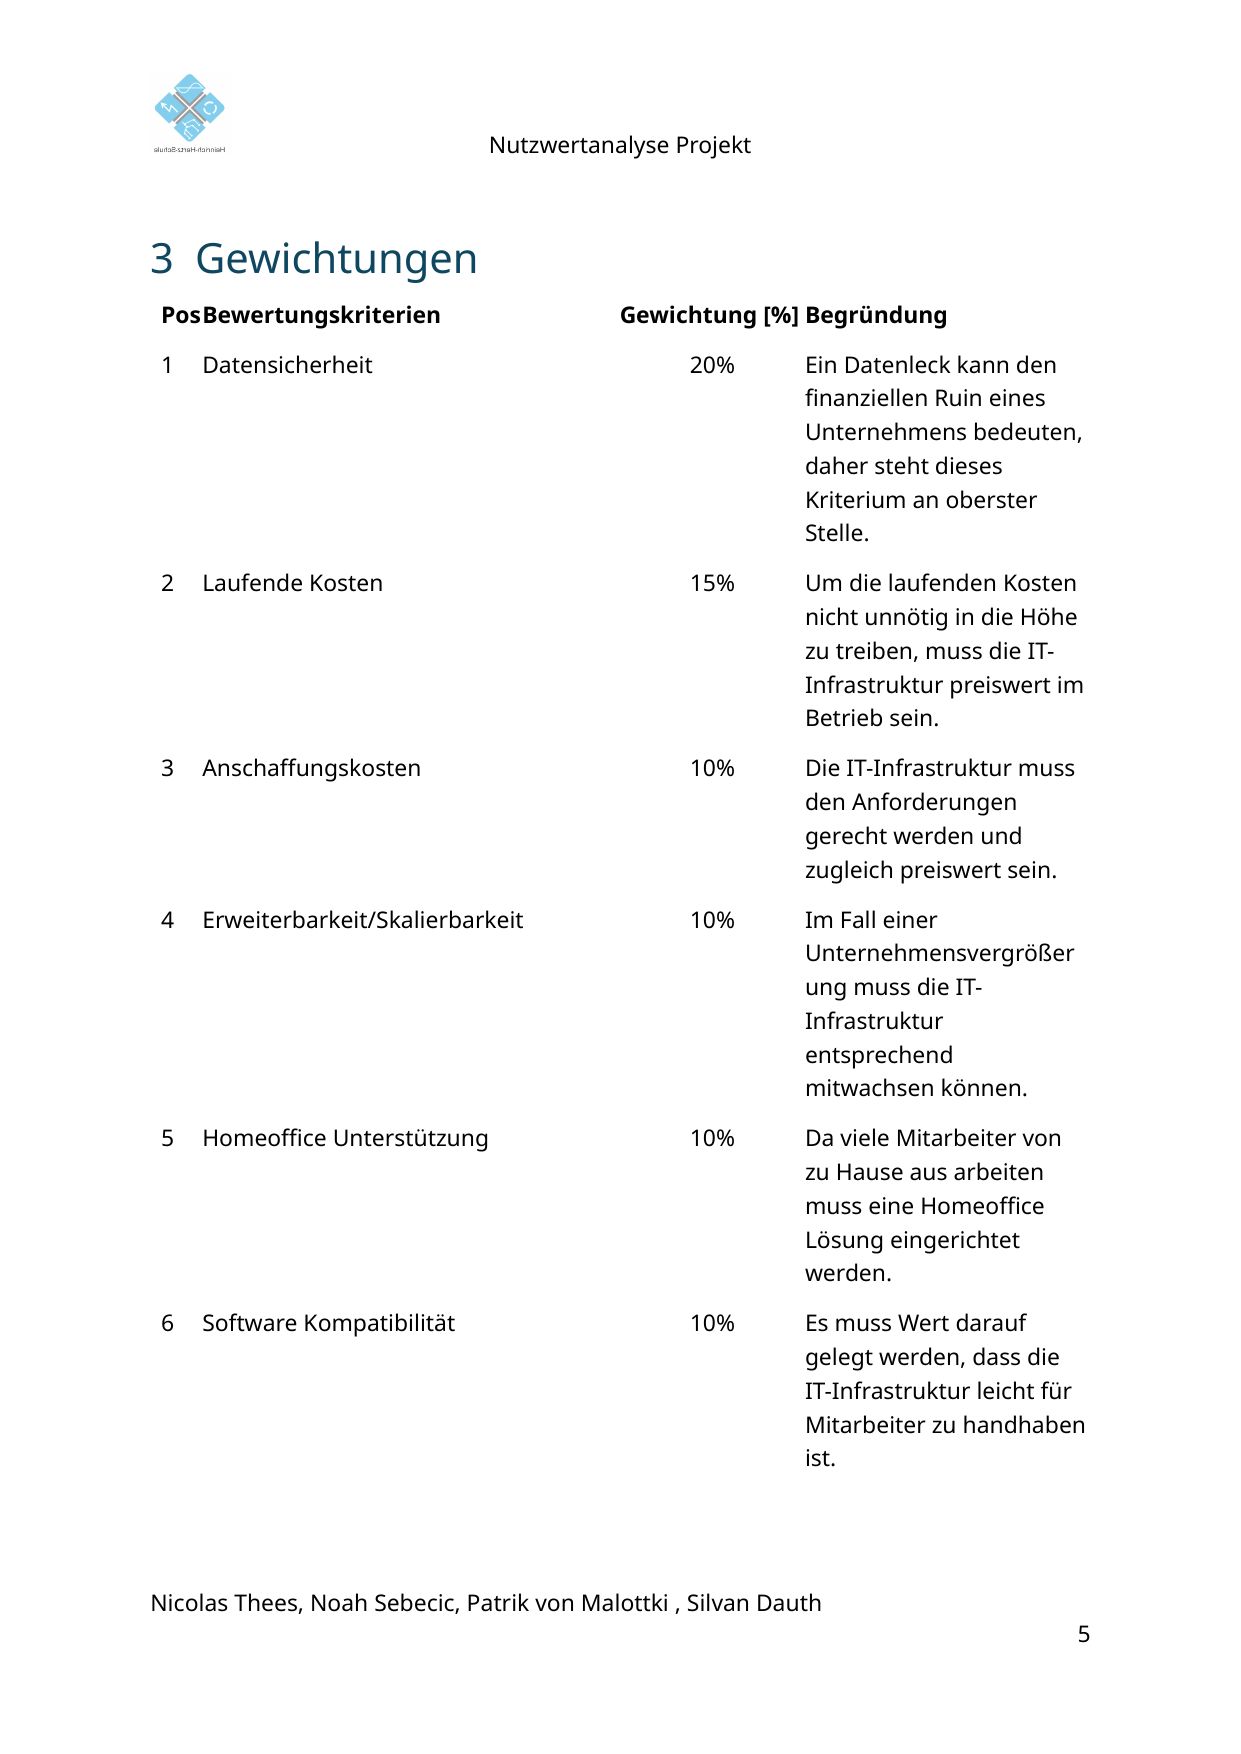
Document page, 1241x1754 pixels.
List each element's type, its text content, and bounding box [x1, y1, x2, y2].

subtitle Gewichtungen [150, 229, 1090, 286]
table_header Begründung [805, 299, 1089, 348]
table_header Pos [161, 299, 202, 348]
table_cell 1 [161, 349, 202, 567]
table_cell Um die laufenden Kosten nicht unnötig in die Höhe zu treiben, muss die IT-Infrastruktur preiswert im Betrieb sein. [805, 567, 1089, 752]
table_cell Im Fall einer Unternehmensvergrößerung muss die IT-Infrastruktur entsprechend mitwachsen können. [805, 904, 1089, 1122]
table_cell 10% [620, 904, 805, 1122]
table_cell Laufende Kosten [202, 567, 619, 752]
table_cell 15% [620, 567, 805, 752]
table_cell 5 [161, 1122, 202, 1307]
table_cell Datensicherheit [202, 349, 619, 567]
table_cell Erweiterbarkeit/Skalierbarkeit [202, 904, 619, 1122]
table_cell 10% [620, 752, 805, 903]
table_cell 10% [620, 1122, 805, 1307]
table_cell 4 [161, 904, 202, 1122]
table_cell Die IT-Infrastruktur muss den Anforderungen gerecht werden und zugleich preiswert sein. [805, 752, 1089, 903]
table_cell 3 [161, 752, 202, 903]
table_cell Da viele Mitarbeiter von zu Hause aus arbeiten muss eine Homeoffice Lösung eingerichtet werden. [805, 1122, 1089, 1307]
table_cell Homeoffice Unterstützung [202, 1122, 619, 1307]
table_cell 10% [620, 1307, 805, 1492]
table_cell Anschaffungskosten [202, 752, 619, 903]
table_cell Es muss Wert darauf gelegt werden, dass die IT-Infrastruktur leicht für Mitarbeiter zu handhaben ist. [805, 1307, 1089, 1492]
table_cell 6 [161, 1307, 202, 1492]
table_header Bewertungskriterien [202, 299, 619, 348]
table_cell 20% [620, 349, 805, 567]
picture [150, 73, 233, 154]
table_cell Software Kompatibilität [202, 1307, 619, 1492]
table_cell Ein Datenleck kann den finanziellen Ruin eines Unternehmens bedeuten, daher steht dieses Kriterium an oberster Stelle. [805, 349, 1089, 567]
table_cell 2 [161, 567, 202, 752]
table_header Gewichtung [%] [620, 299, 805, 348]
